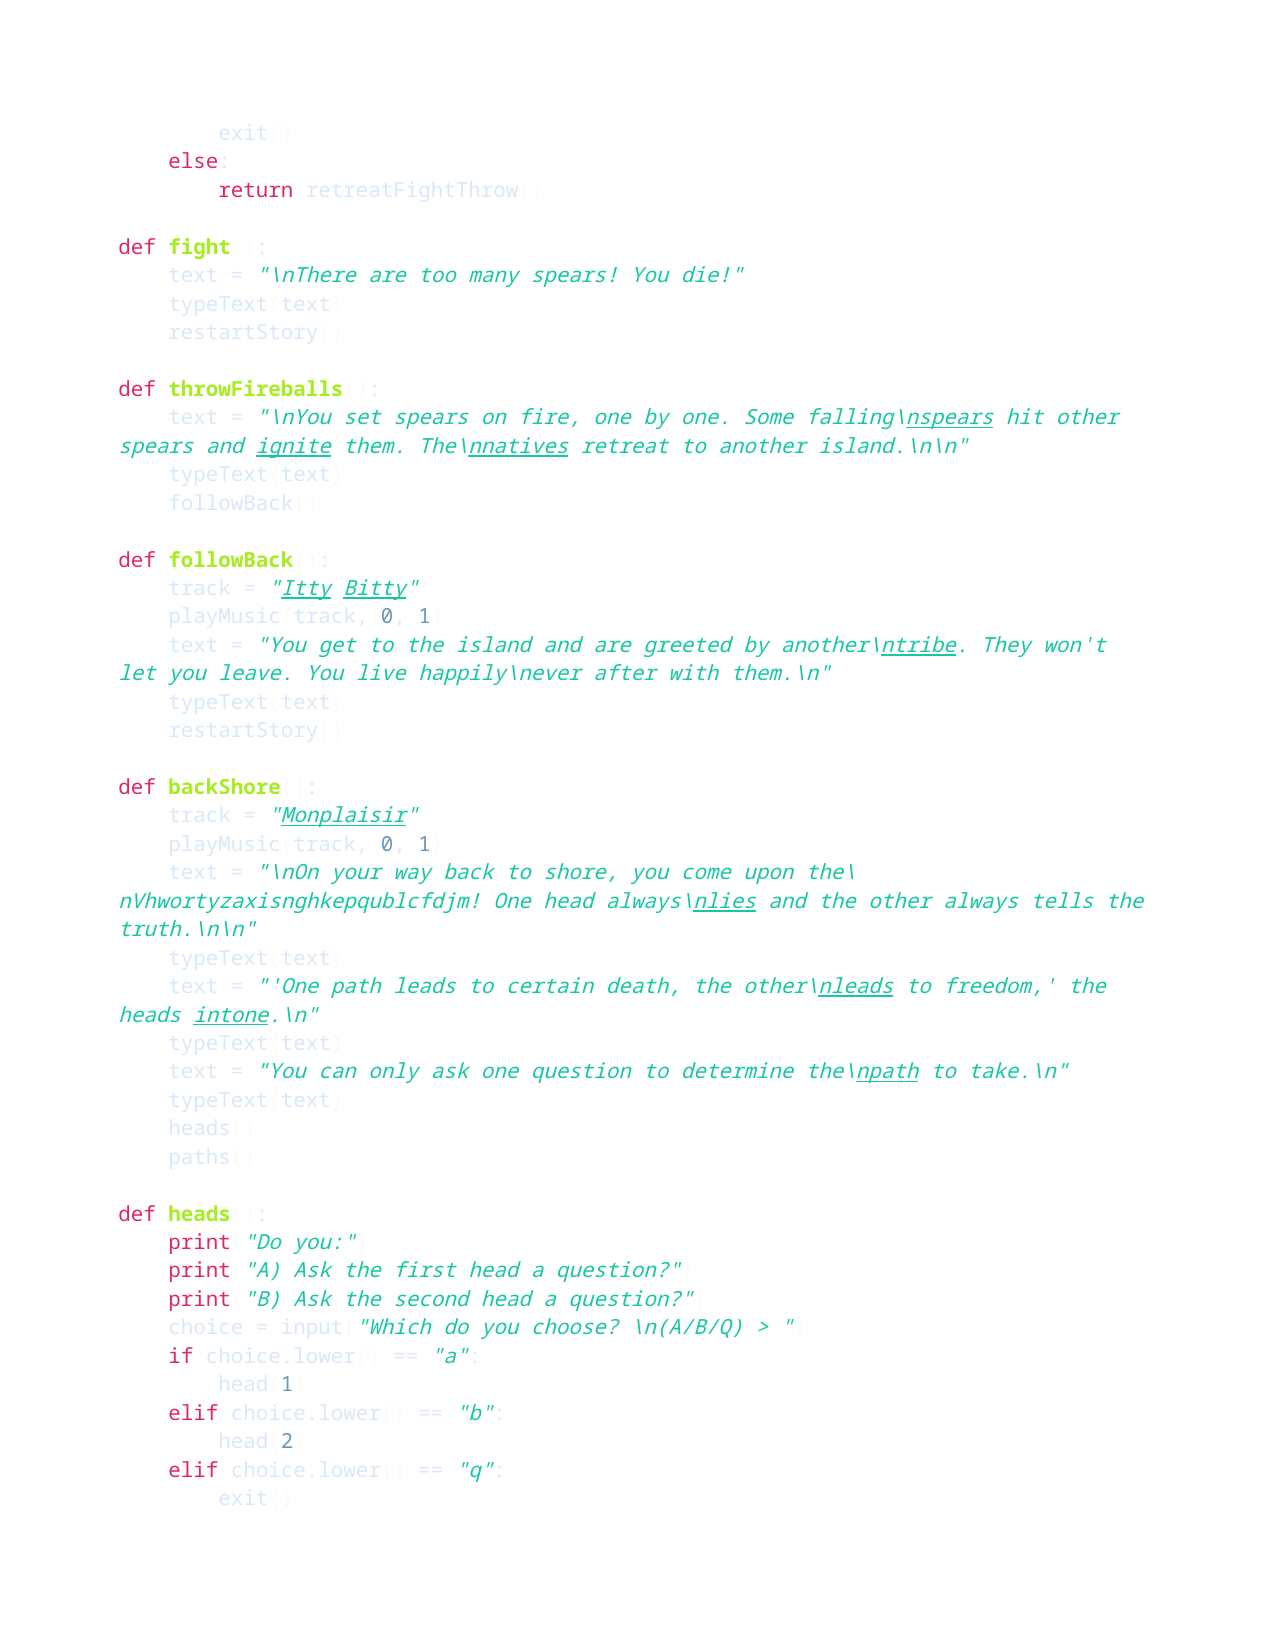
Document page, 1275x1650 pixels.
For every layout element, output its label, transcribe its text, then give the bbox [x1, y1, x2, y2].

text head(2) [118, 1426, 1157, 1455]
text typeText(text) [118, 459, 1157, 488]
text text = "\nOn your way back to shore, you come upon the\nVhwortyzaxisnghkepqublcfdjm! One head always\nlies and the other always tells the truth.\n\n" [118, 857, 1157, 943]
text def heads(): [118, 1199, 1157, 1227]
text print("A) Ask the first head a question?") [118, 1256, 1157, 1284]
text followBack() [118, 488, 1157, 516]
text text = "You can only ask one question to determine the\npath to take.\n" [118, 1057, 1157, 1085]
text track = "Itty Bitty" [118, 573, 1157, 602]
text typeText(text) [118, 943, 1157, 971]
text elif choice.lower() == "b": [118, 1398, 1157, 1426]
text exit() [118, 118, 1157, 147]
text print("B) Ask the second head a question?") [118, 1284, 1157, 1312]
text exit() [118, 1483, 1157, 1512]
text head(1) [118, 1369, 1157, 1398]
text text = "\nThere are too many spears! You die!" [118, 260, 1157, 289]
text choice = input("Which do you choose? \n(A/B/Q) > ") [118, 1312, 1157, 1341]
text text = "'One path leads to certain death, the other\nleads to freedom,' the heads intone.\n" [118, 971, 1157, 1028]
text text = "You get to the island and are greeted by another\ntribe. They won't let you leave. You live happily\never after with them.\n" [118, 630, 1157, 687]
text restartStory() [118, 317, 1157, 346]
text def throwFireballs(): [118, 374, 1157, 402]
text def followBack(): [118, 545, 1157, 573]
text typeText(text) [118, 289, 1157, 317]
text elif choice.lower() == "q": [118, 1455, 1157, 1483]
text track = "Monplaisir" [118, 801, 1157, 829]
text def backShore(): [118, 772, 1157, 801]
text if choice.lower() == "a": [118, 1341, 1157, 1369]
text typeText(text) [118, 1085, 1157, 1113]
text playMusic(track, 0, 1) [118, 602, 1157, 630]
text else: [118, 147, 1157, 175]
text print("Do you:") [118, 1227, 1157, 1256]
text playMusic(track, 0, 1) [118, 829, 1157, 857]
text typeText(text) [118, 1028, 1157, 1057]
text paths() [118, 1142, 1157, 1170]
text text = "\nYou set spears on fire, one by one. Some falling\nspears hit other spears and ignite them. The\nnatives retreat to another island.\n\n" [118, 402, 1157, 459]
text restartStory() [118, 715, 1157, 744]
text typeText(text) [118, 687, 1157, 715]
text def fight(): [118, 232, 1157, 260]
text return retreatFightThrow() [118, 175, 1157, 203]
text heads() [118, 1113, 1157, 1142]
